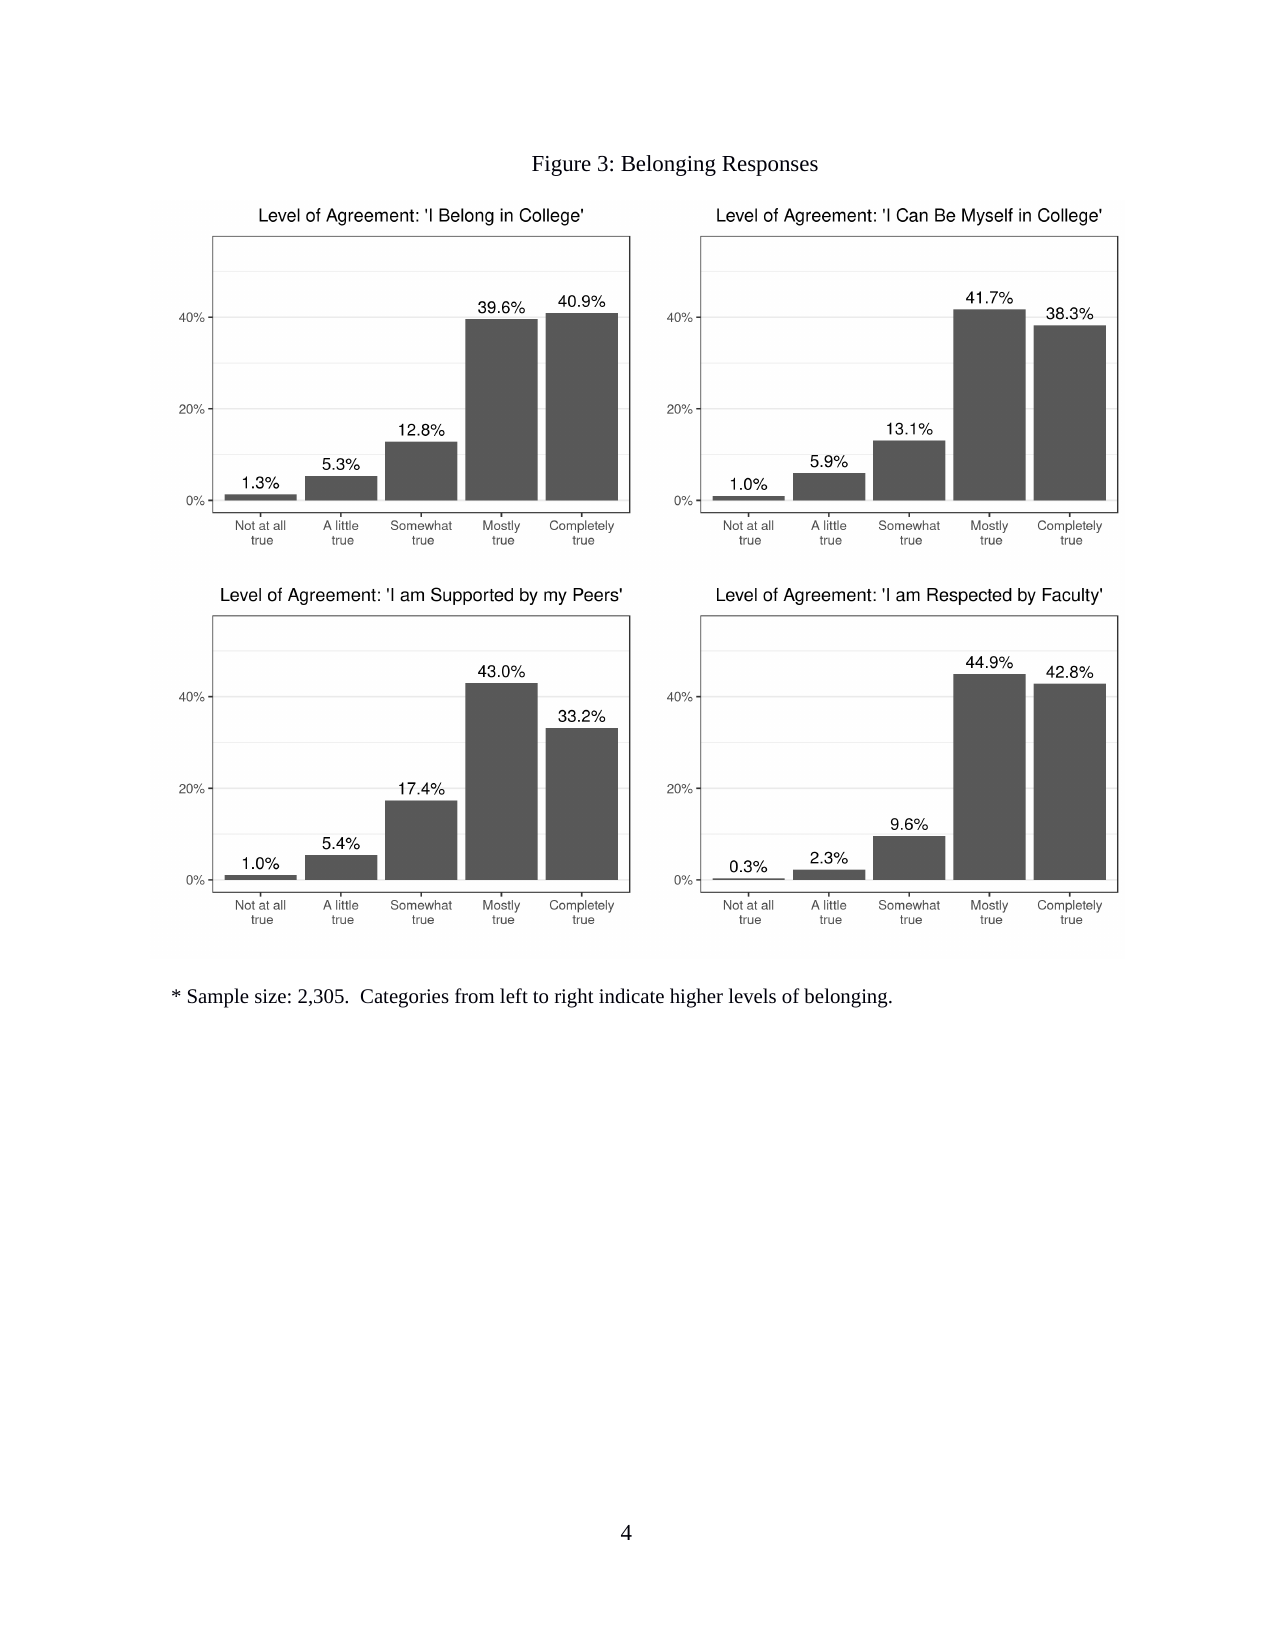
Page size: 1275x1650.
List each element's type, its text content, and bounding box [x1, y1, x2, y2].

text Figure 3: Belonging Responses [150, 150, 1125, 176]
text [150, 189, 1125, 200]
text * Sample size: 2,305. Categories from left to right indicate higher levels of belonging. [150, 959, 1125, 1008]
picture [150, 200, 1125, 959]
